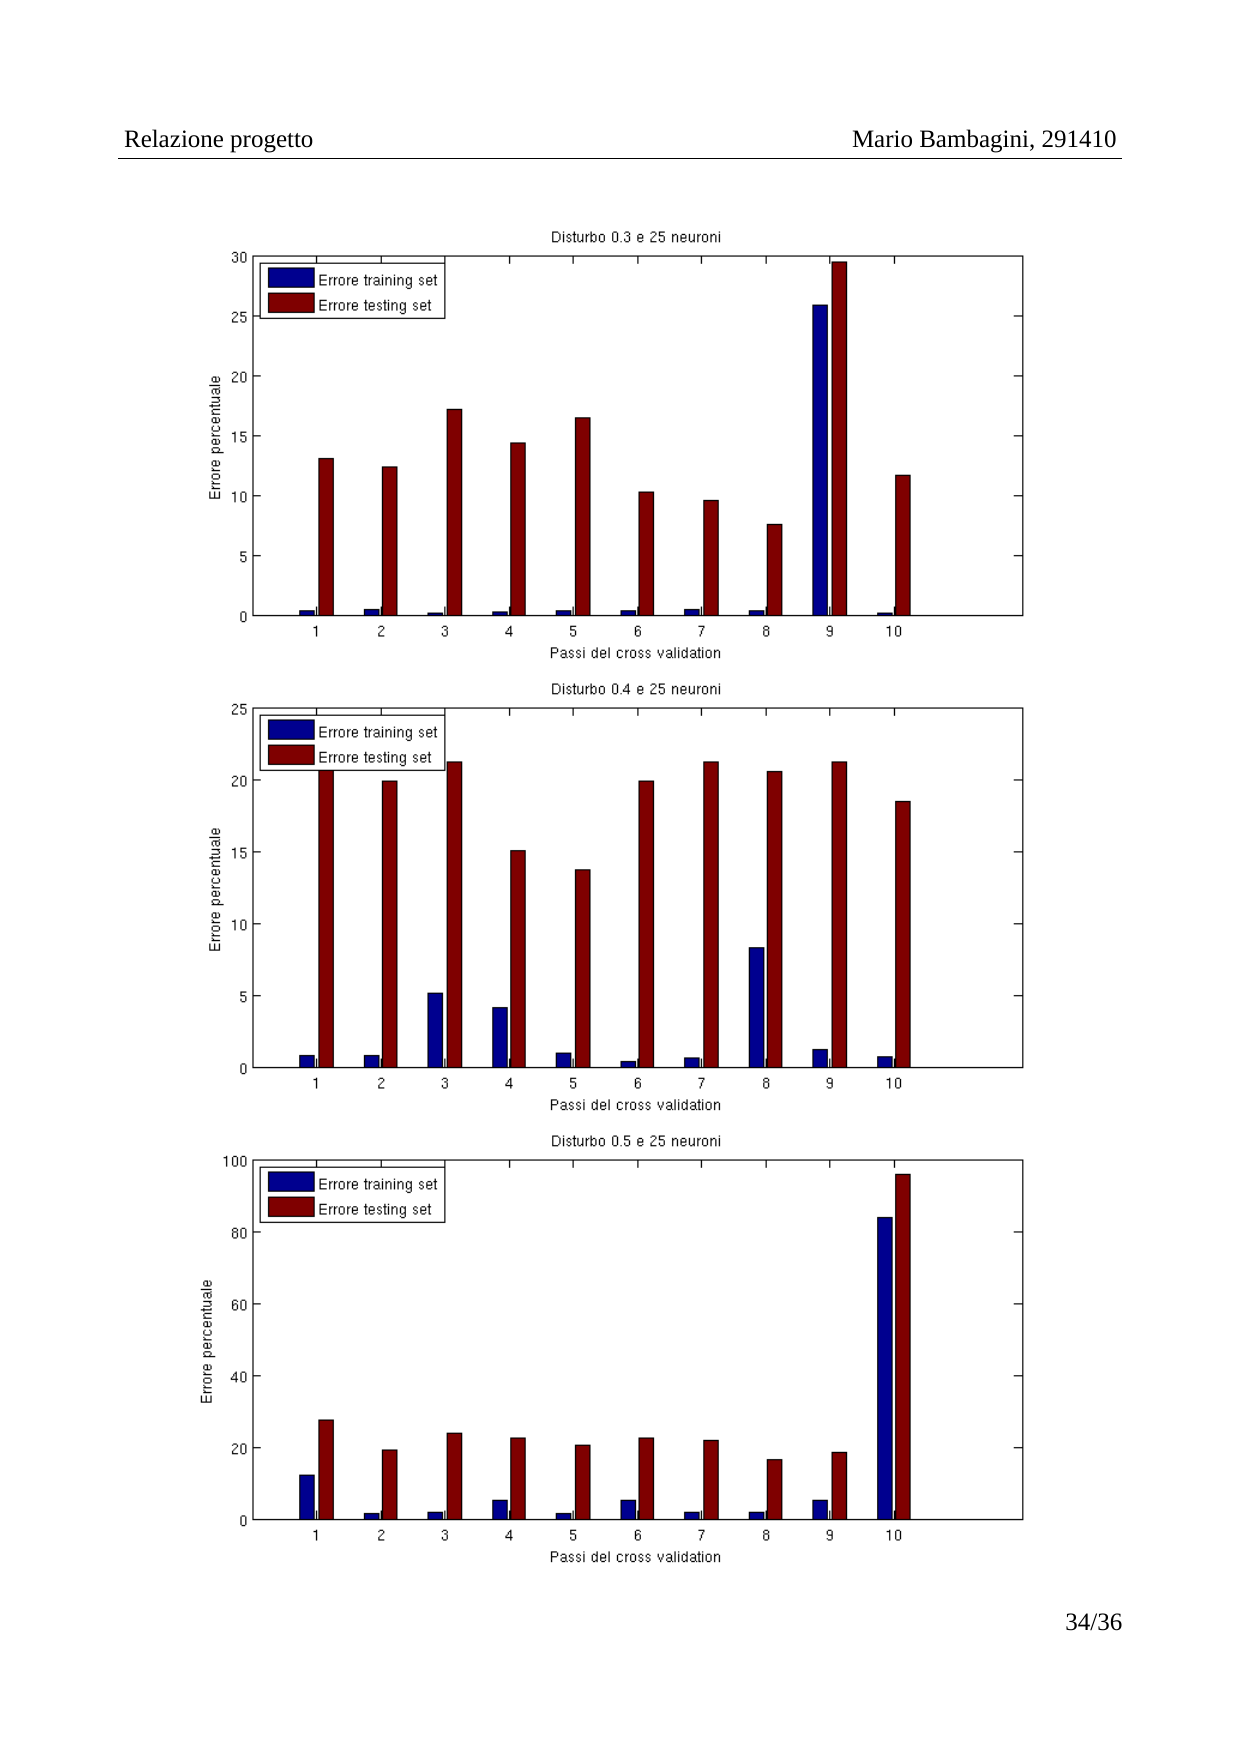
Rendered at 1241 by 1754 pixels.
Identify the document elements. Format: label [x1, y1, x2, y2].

picture [123, 222, 1117, 663]
table_cell [118, 217, 1122, 668]
picture [123, 1126, 1117, 1567]
picture [123, 674, 1117, 1115]
table_cell [118, 669, 1122, 1120]
table_cell [118, 1120, 1122, 1572]
